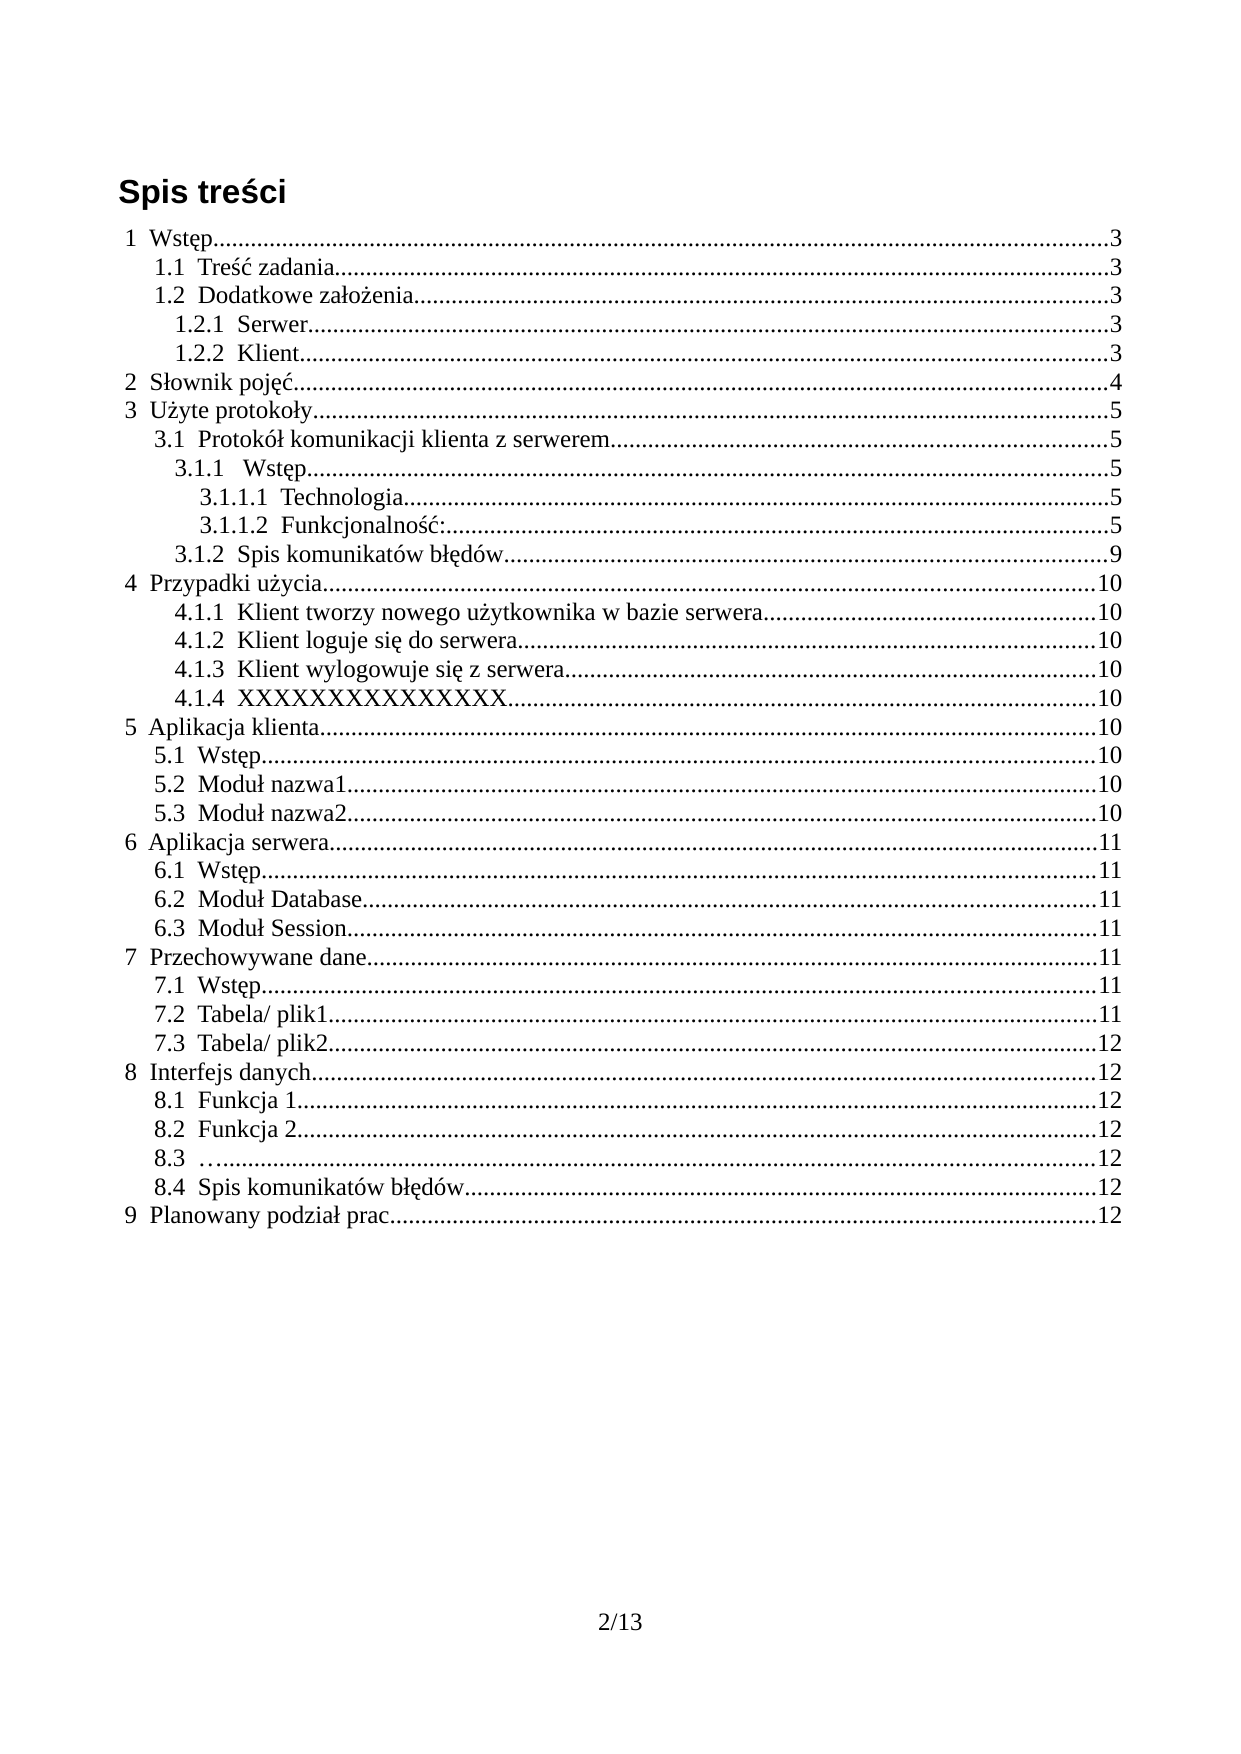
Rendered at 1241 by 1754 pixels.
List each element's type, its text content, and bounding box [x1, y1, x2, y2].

text 3 Użyte protokoły 5 [118, 395, 1122, 424]
text 2 Słownik pojęć 4 [118, 367, 1122, 395]
text 1.2.2 Klient 3 [168, 338, 1122, 367]
text 7.2 Tabela/ plik1 11 [148, 999, 1122, 1028]
text 5.3 Moduł nazwa2 10 [148, 798, 1122, 827]
text 5.2 Moduł nazwa1 10 [148, 769, 1122, 798]
text 5 Aplikacja klienta 10 [118, 712, 1122, 740]
text 6 Aplikacja serwera 11 [118, 827, 1122, 855]
text 1.1 Treść zadania 3 [148, 252, 1122, 280]
text 7.3 Tabela/ plik2 12 [148, 1028, 1122, 1057]
text 3.1.1.2 Funkcjonalność: 5 [193, 510, 1122, 539]
text 4 Przypadki użycia 10 [118, 568, 1122, 597]
text 1.2.1 Serwer 3 [168, 309, 1122, 338]
text 8.1 Funkcja 1 12 [148, 1085, 1122, 1114]
text 1 Wstęp 3 [118, 223, 1122, 252]
text 8.2 Funkcja 2 12 [148, 1114, 1122, 1143]
text 4.1.2 Klient loguje się do serwera 10 [168, 625, 1122, 654]
text 3.1.1.1 Technologia 5 [193, 482, 1122, 510]
text 3.1.2 Spis komunikatów błędów 9 [168, 539, 1122, 568]
text 8.3 … 12 [148, 1143, 1122, 1172]
text 8 Interfejs danych 12 [118, 1057, 1122, 1085]
text 8.4 Spis komunikatów błędów 12 [148, 1172, 1122, 1200]
text 3.1.1 Wstęp 5 [168, 453, 1122, 482]
text 1.2 Dodatkowe założenia 3 [148, 280, 1122, 309]
text 4.1.3 Klient wylogowuje się z serwera 10 [168, 654, 1122, 683]
text 6.2 Moduł Database 11 [148, 884, 1122, 913]
text 5.1 Wstęp 10 [148, 740, 1122, 769]
text 7.1 Wstęp 11 [148, 970, 1122, 999]
text 6.1 Wstęp 11 [148, 855, 1122, 884]
text 3.1 Protokół komunikacji klienta z serwerem 5 [148, 424, 1122, 453]
text 7 Przechowywane dane 11 [118, 942, 1122, 970]
text 4.1.4 XXXXXXXXXXXXXXX 10 [168, 683, 1122, 712]
text 9 Planowany podział prac 12 [118, 1200, 1122, 1229]
text 6.3 Moduł Session 11 [148, 913, 1122, 942]
text 4.1.1 Klient tworzy nowego użytkownika w bazie serwera 10 [168, 597, 1122, 625]
subtitle Spis treści [118, 172, 1122, 210]
